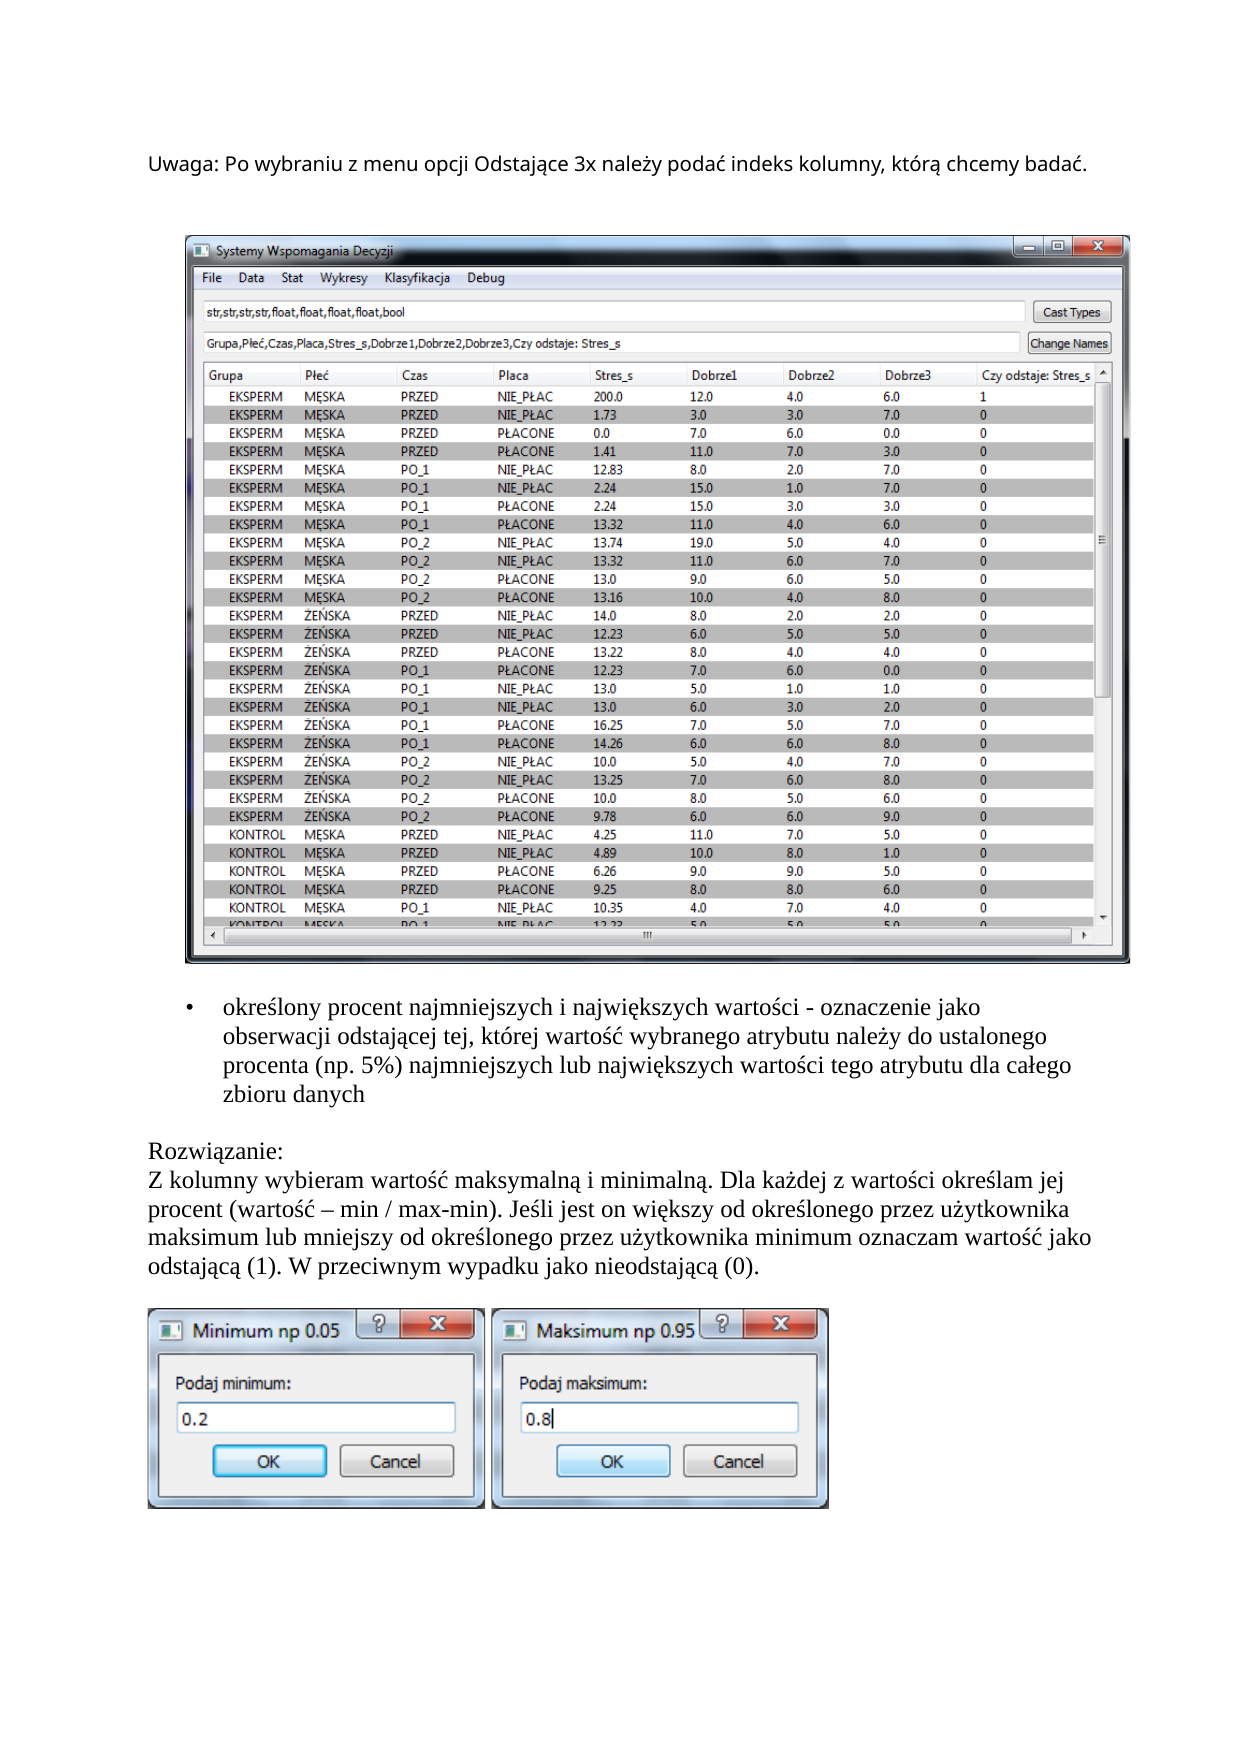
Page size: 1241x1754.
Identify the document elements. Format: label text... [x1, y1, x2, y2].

picture [185, 235, 1130, 964]
list Rozwiązanie: [148, 1136, 1093, 1165]
list Uwaga: Po wybraniu z menu opcji Odstające 3x należy podać indeks kolumny, którą chcemy badać. [148, 148, 1093, 177]
picture [491, 1308, 829, 1509]
list określony procent najmniejszych i największych wartości - oznaczenie jako obserwacji odstającej tej, której wartość wybranego atrybutu należy do ustalonego procenta (np. 5%) najmniejszych lub największych wartości tego atrybutu dla całego zbioru danych [185, 992, 1093, 1107]
picture [147, 1308, 486, 1509]
list Z kolumny wybieram wartość maksymalną i minimalną. Dla każdej z wartości określam jej procent (wartość – min / max-min). Jeśli jest on większy od określonego przez użytkownika maksimum lub mniejszy od określonego przez użytkownika minimum oznaczam wartość jako odstającą (1). W przeciwnym wypadku jako nieodstającą (0). [148, 1165, 1093, 1280]
